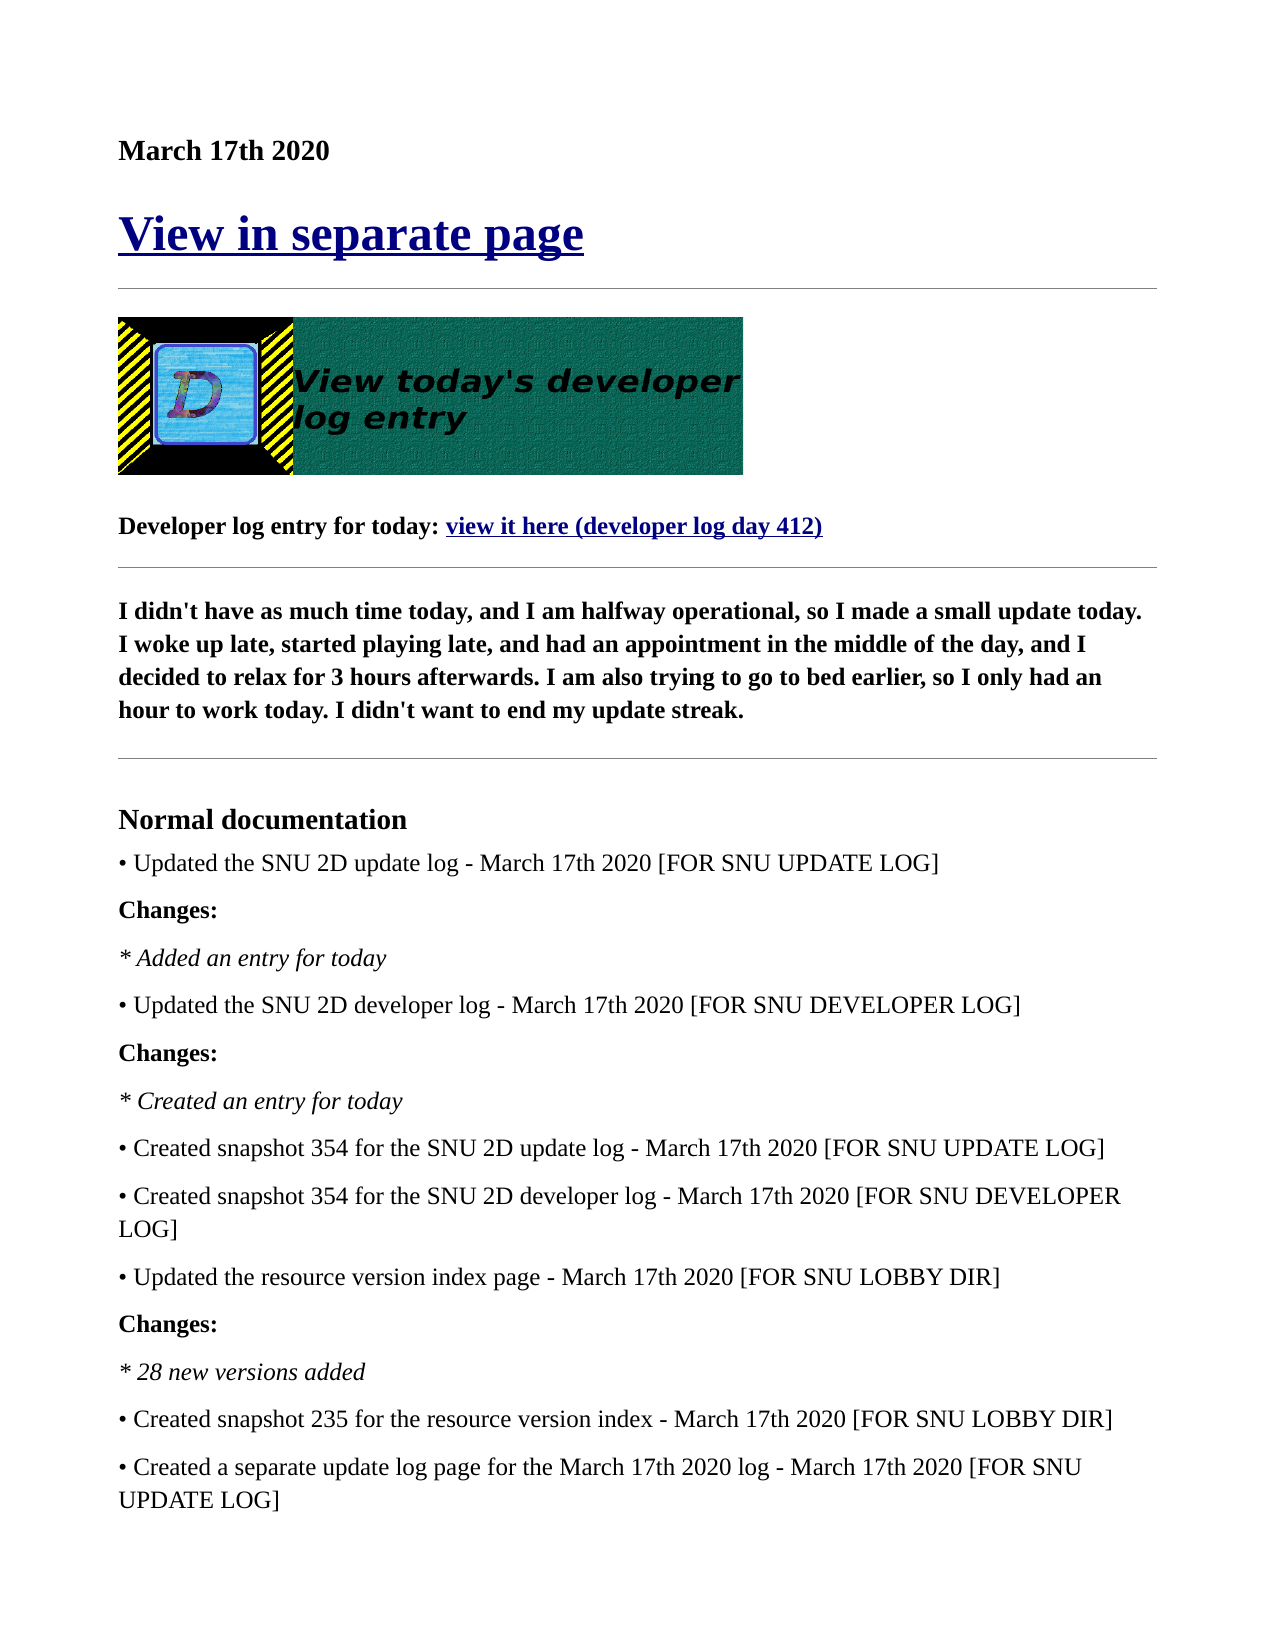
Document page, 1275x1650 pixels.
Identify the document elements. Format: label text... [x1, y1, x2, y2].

text * Added an entry for today [118, 943, 1157, 972]
text • Created a separate update log page for the March 17th 2020 log - March 17th 2020 [FOR SNU UPDATE LOG] [118, 1452, 1157, 1514]
text • Created snapshot 235 for the resource version index - March 17th 2020 [FOR SNU LOBBY DIR] [118, 1404, 1157, 1433]
subtitle Normal documentation [118, 802, 1157, 835]
text • Updated the resource version index page - March 17th 2020 [FOR SNU LOBBY DIR] [118, 1262, 1157, 1290]
text * 28 new versions added [118, 1357, 1157, 1386]
subtitle View in separate page [118, 204, 1157, 261]
text • Updated the SNU 2D update log - March 17th 2020 [FOR SNU UPDATE LOG] [118, 848, 1157, 877]
text • Created snapshot 354 for the SNU 2D update log - March 17th 2020 [FOR SNU UPDATE LOG] [118, 1133, 1157, 1162]
text • Updated the SNU 2D developer log - March 17th 2020 [FOR SNU DEVELOPER LOG] [118, 991, 1157, 1019]
text Changes: [118, 1309, 1157, 1338]
text Changes: [118, 895, 1157, 924]
text * Created an entry for today [118, 1086, 1157, 1114]
subtitle March 17th 2020 [118, 133, 1157, 166]
text I didn't have as much time today, and I am halfway operational, so I made a small update today. I woke up late, started playing late, and had an appointment in the middle of the day, and I decided to relax for 3 hours afterwards. I am also trying to go to bed earlier, so I only had an hour to work today. I didn't want to end my update streak. [118, 596, 1157, 724]
subtitle Developer log entry for today: view it here (developer log day 412) [118, 511, 1157, 540]
text Changes: [118, 1038, 1157, 1067]
picture [118, 317, 744, 475]
text • Created snapshot 354 for the SNU 2D developer log - March 17th 2020 [FOR SNU DEVELOPER LOG] [118, 1181, 1157, 1243]
